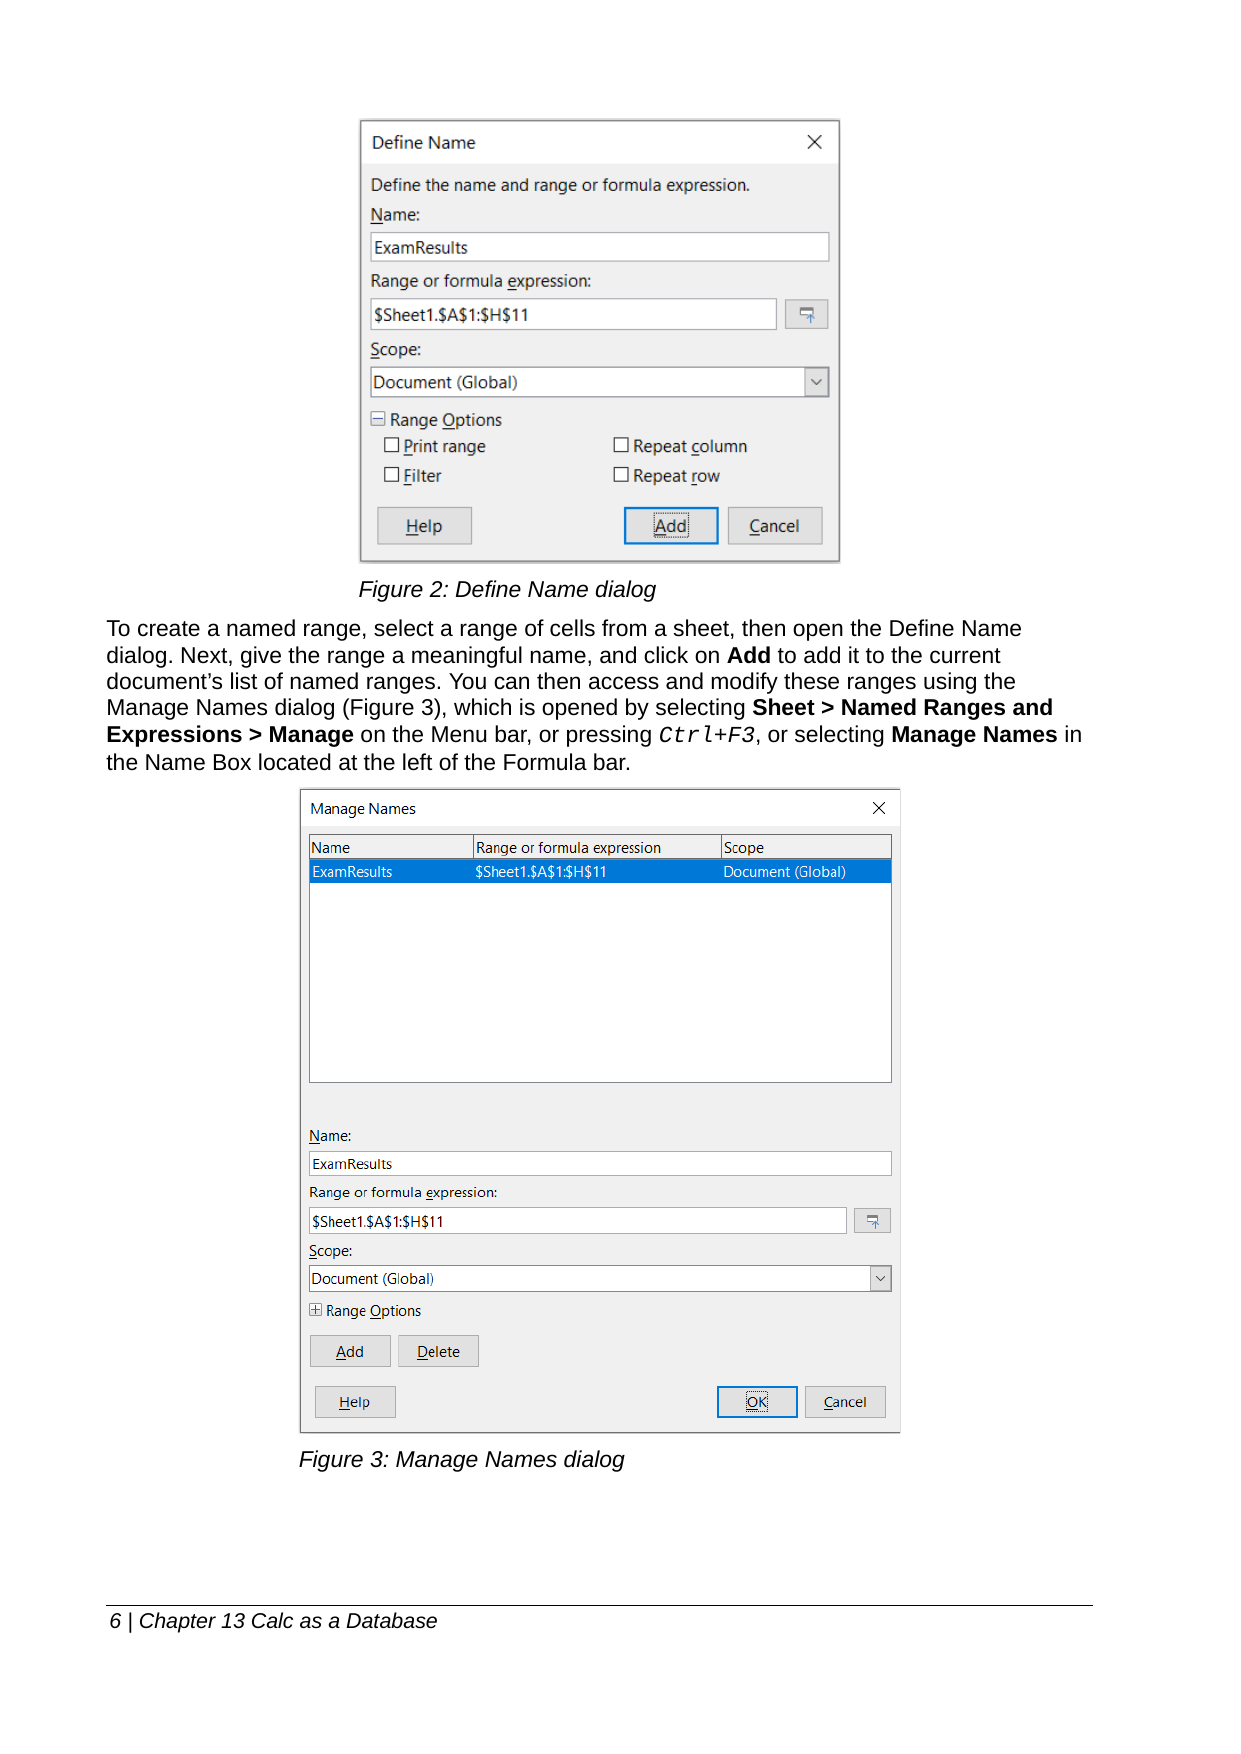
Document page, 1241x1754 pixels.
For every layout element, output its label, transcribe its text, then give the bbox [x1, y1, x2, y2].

text Figure 3: Manage Names dialog [298, 1446, 900, 1472]
picture [358, 118, 841, 564]
text Figure 2: Define Name dialog [358, 576, 841, 603]
picture [298, 787, 901, 1434]
text To create a named range, select a range of cells from a sheet, then open the Define Name dialog. Next, give the range a meaningful name, and click on Add to add it to the current document’s list of named ranges. You can then access and modify these ranges using the Manage Names dialog (Figure 3), which is opened by selecting Sheet > Named Ranges and Expressions > Manage on the Menu bar, or pressing Ctrl+F3, or selecting Manage Names in the Name Box located at the left of the Formula bar. [106, 615, 1093, 775]
